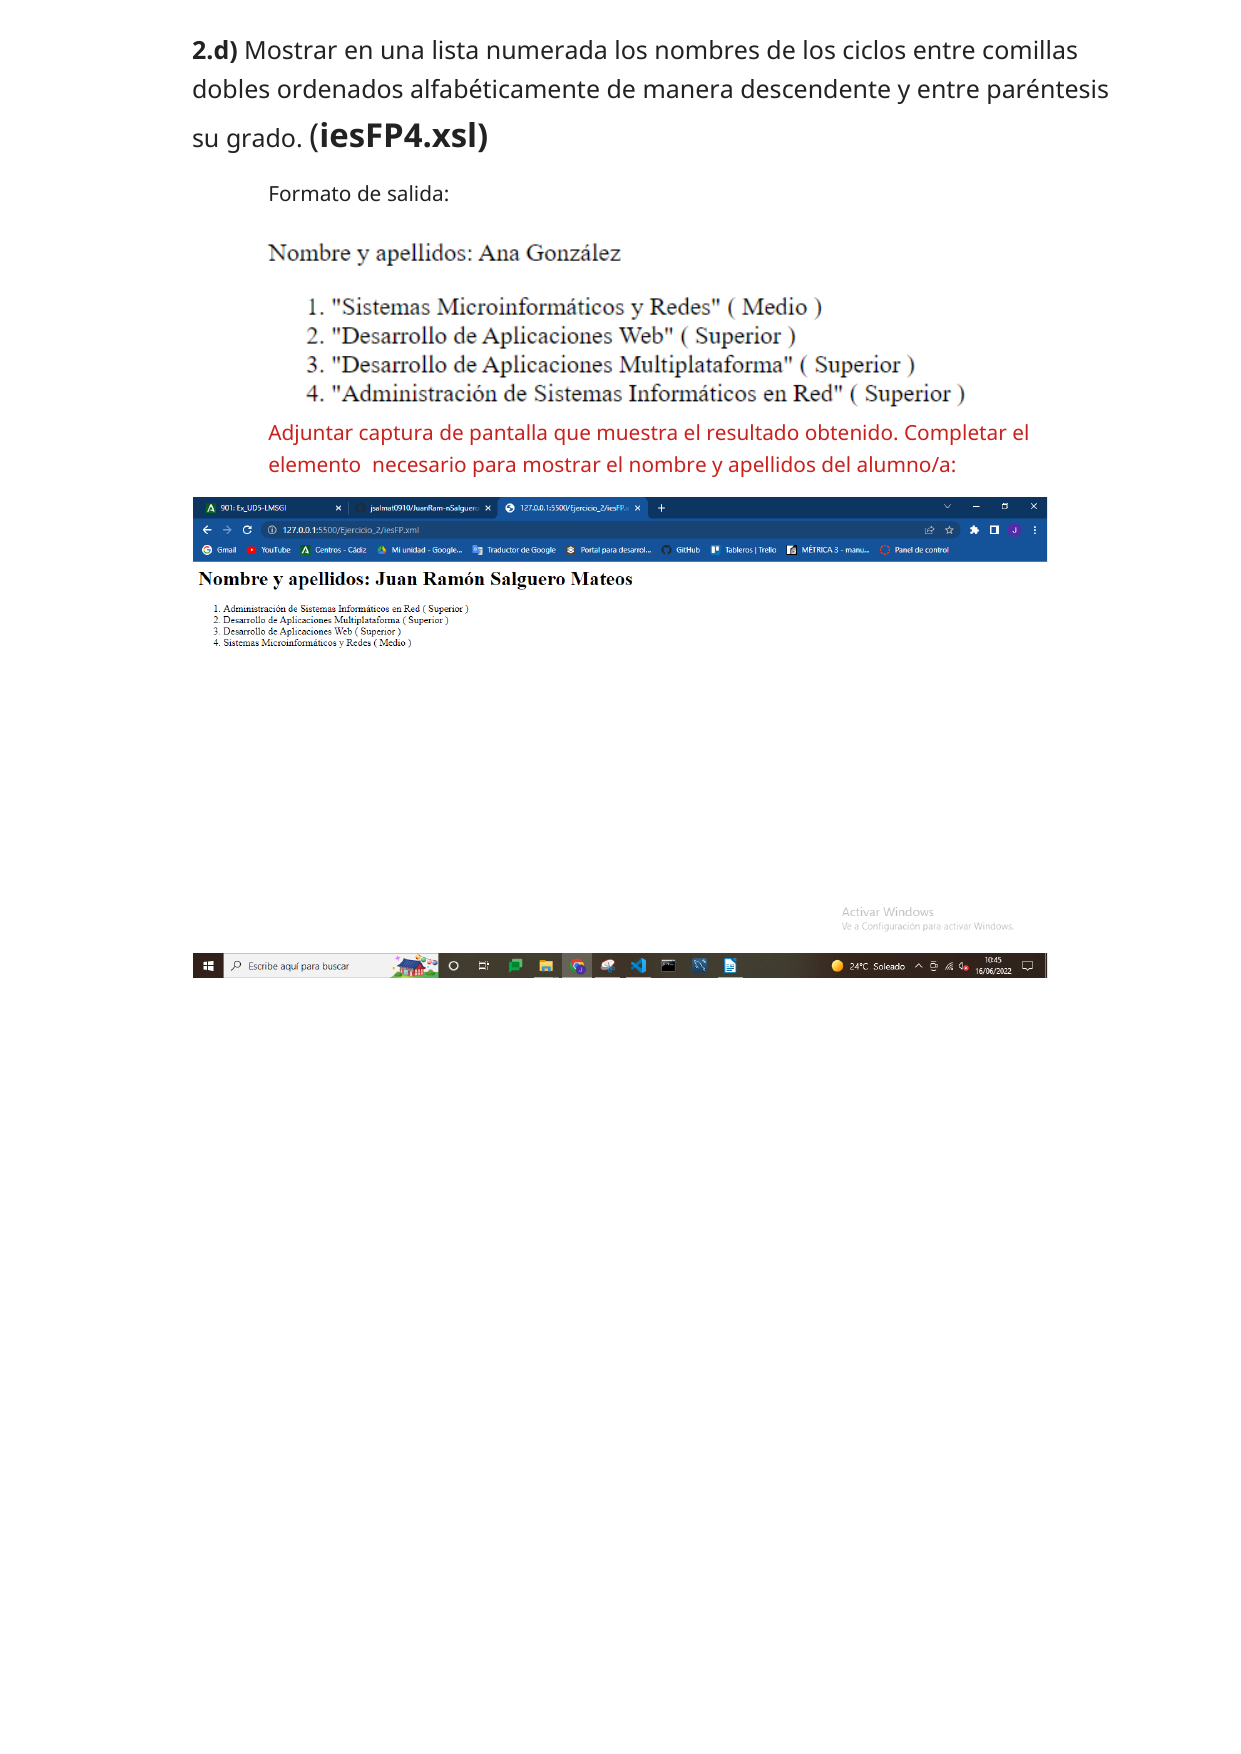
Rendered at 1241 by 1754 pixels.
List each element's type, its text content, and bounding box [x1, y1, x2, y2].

text Formato de salida: [118, 166, 1122, 211]
list 2.d) Mostrar en una lista numerada los nombres de los ciclos entre comillas dobles ordenados alfabéticamente de manera descendente y entre paréntesis su grado. (iesFP4.xsl) [118, 32, 1122, 157]
text Adjuntar captura de pantalla que muestra el resultado obtenido. Completar el elemento necesario para mostrar el nombre y apellidos del alumno/a: [268, 364, 1122, 479]
picture [260, 232, 980, 414]
picture [193, 497, 1048, 978]
